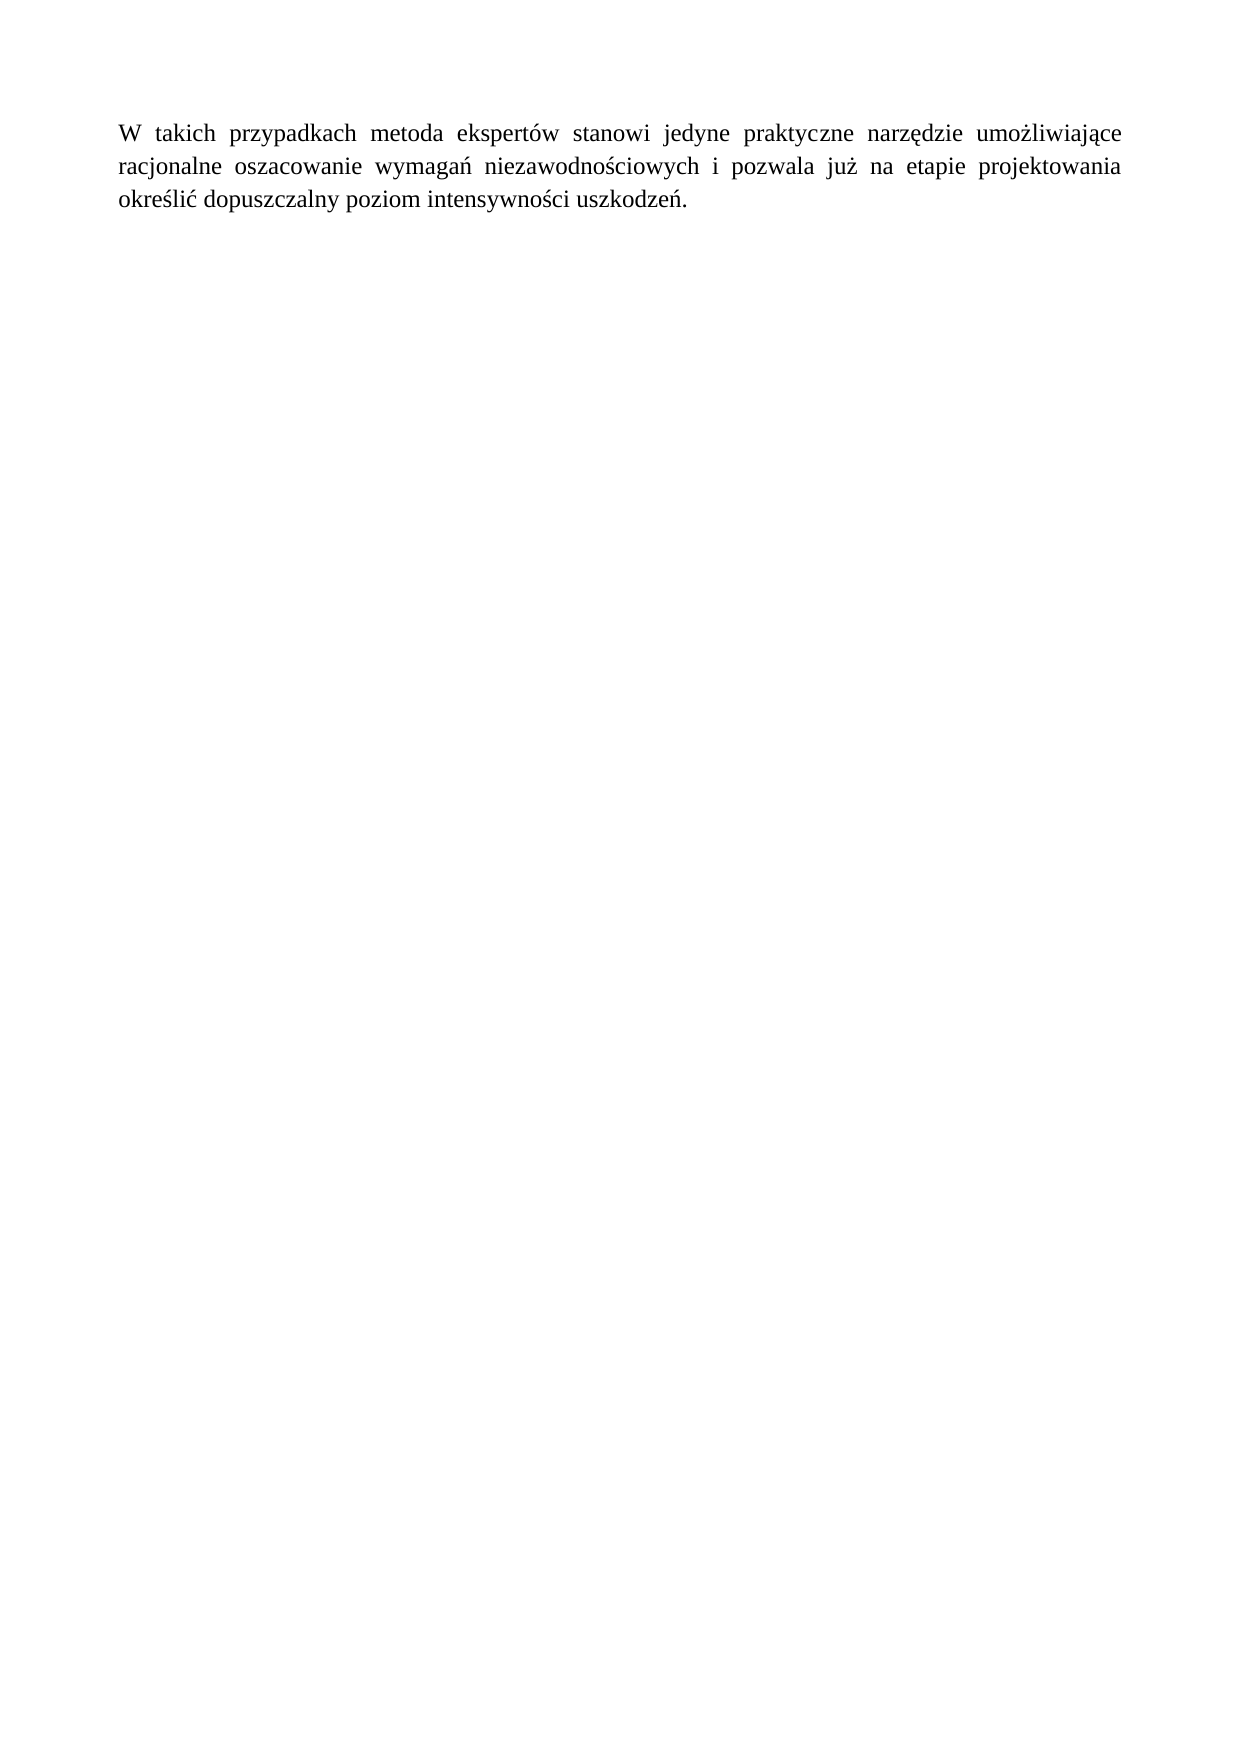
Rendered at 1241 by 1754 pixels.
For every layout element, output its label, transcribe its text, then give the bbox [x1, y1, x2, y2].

text W takich przypadkach metoda ekspertów stanowi jedyne praktyczne narzędzie umożliwiające racjonalne oszacowanie wymagań niezawodnościowych i pozwala już na etapie projektowania określić dopuszczalny poziom intensywności uszkodzeń. [118, 118, 1122, 213]
